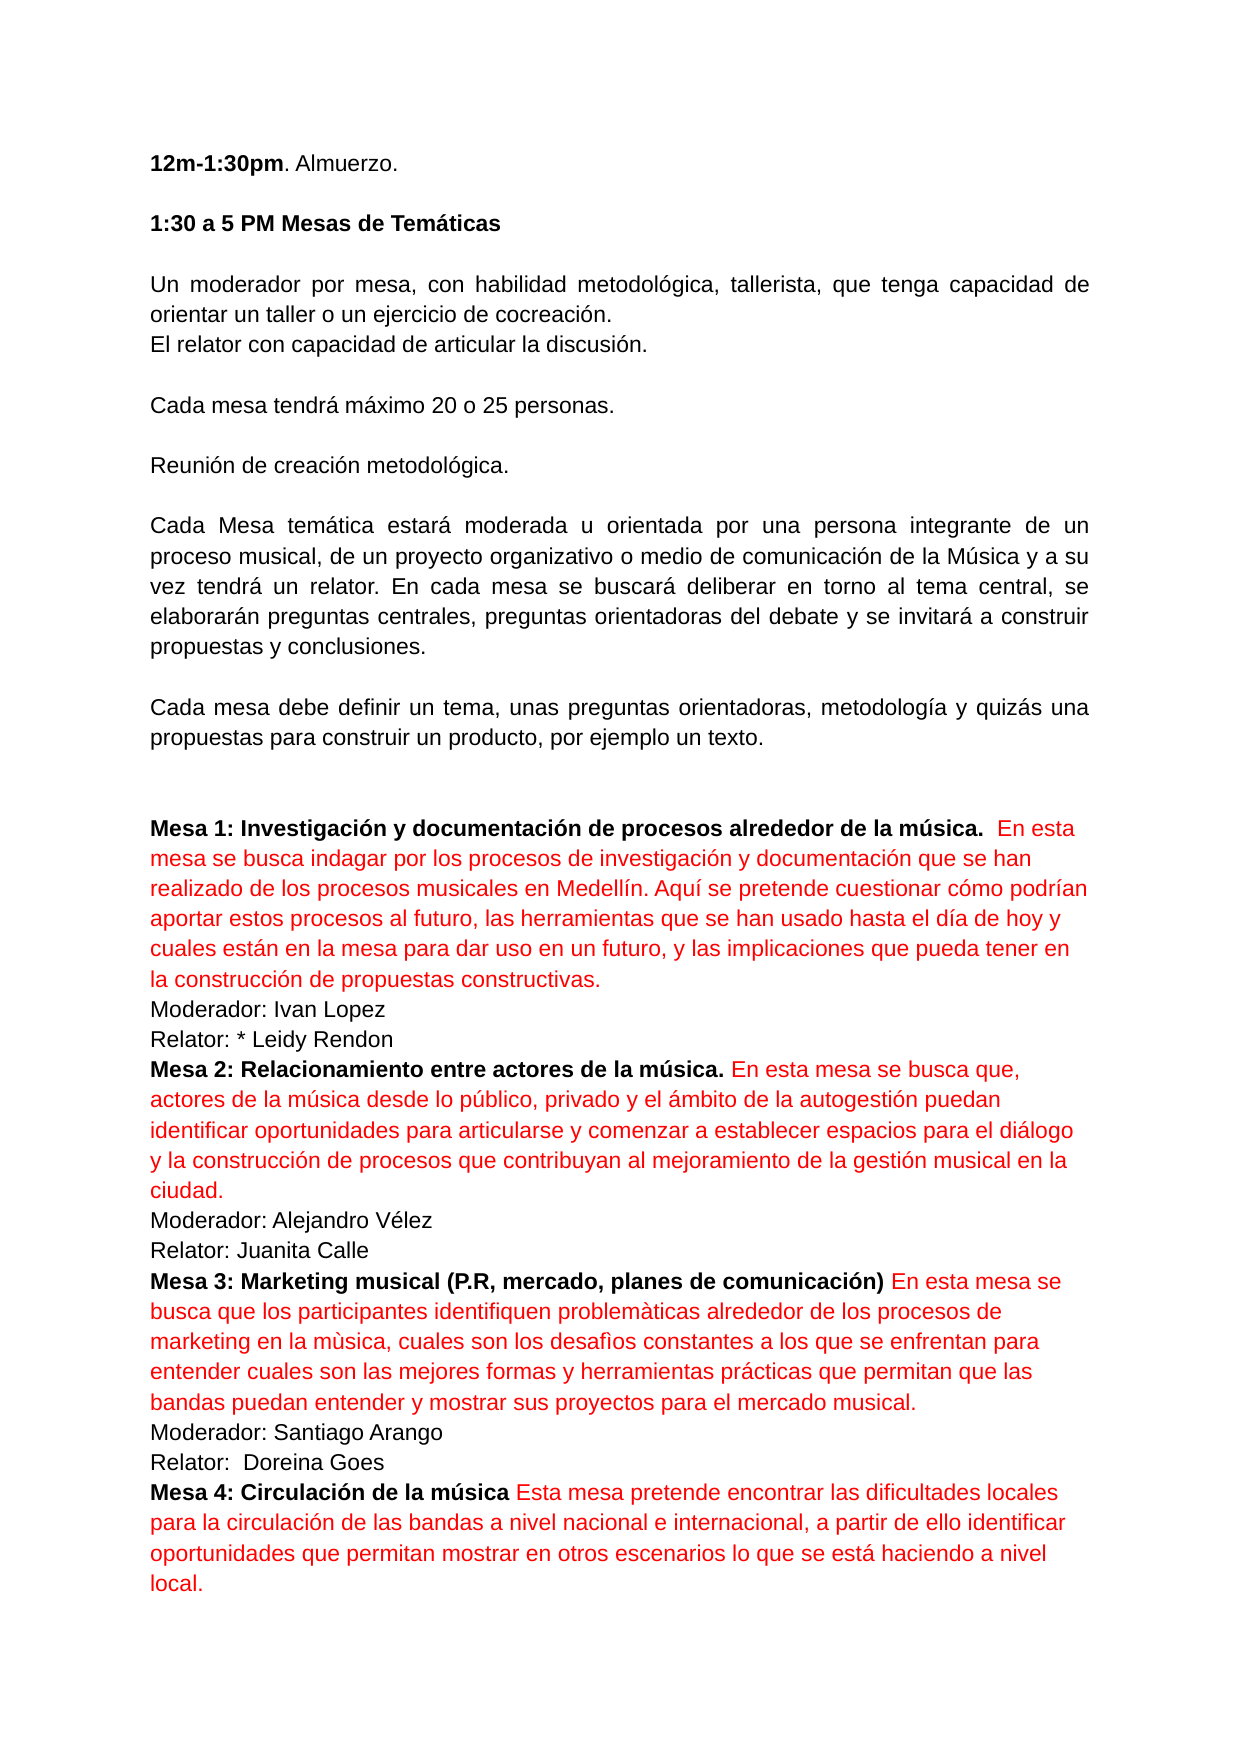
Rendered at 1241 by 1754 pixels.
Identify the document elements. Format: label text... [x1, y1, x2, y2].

text Mesa 2: Relacionamiento entre actores de la música. En esta mesa se busca que, actores de la música desde lo público, privado y el ámbito de la autogestión puedan identificar oportunidades para articularse y comenzar a establecer espacios para el diálogo y la construcción de procesos que contribuyan al mejoramiento de la gestión musical en la ciudad. [150, 1056, 1090, 1203]
text 12m-1:30pm. Almuerzo. [150, 150, 1090, 176]
text Cada mesa debe definir un tema, unas preguntas orientadoras, metodología y quizás una propuestas para construir un producto, por ejemplo un texto. [150, 694, 1090, 750]
text Mesa 3: Marketing musical (P.R, mercado, planes de comunicación) En esta mesa se busca que los participantes identifiquen problemàticas alrededor de los procesos de marketing en la mùsica, cuales son los desafìos constantes a los que se enfrentan para entender cuales son las mejores formas y herramientas prácticas que permitan que las bandas puedan entender y mostrar sus proyectos para el mercado musical. [150, 1268, 1090, 1415]
text Cada mesa tendrá máximo 20 o 25 personas. [150, 392, 1090, 418]
text Relator: Juanita Calle [150, 1237, 1090, 1264]
text El relator con capacidad de articular la discusión. [150, 331, 1090, 358]
text Cada Mesa temática estará moderada u orientada por una persona integrante de un proceso musical, de un proyecto organizativo o medio de comunicación de la Música y a su vez tendrá un relator. En cada mesa se buscará deliberar en torno al tema central, se elaborarán preguntas centrales, preguntas orientadoras del debate y se invitará a construir propuestas y conclusiones. [150, 512, 1090, 660]
text Moderador: Ivan Lopez [150, 996, 1090, 1022]
text Mesa 1: Investigación y documentación de procesos alrededor de la música. En esta mesa se busca indagar por los procesos de investigación y documentación que se han realizado de los procesos musicales en Medellín. Aquí se pretende cuestionar cómo podrían aportar estos procesos al futuro, las herramientas que se han usado hasta el día de hoy y cuales están en la mesa para dar uso en un futuro, y las implicaciones que pueda tener en la construcción de propuestas constructivas. [150, 814, 1090, 992]
text 1:30 a 5 PM Mesas de Temáticas [150, 210, 1090, 237]
text Moderador: Alejandro Vélez [150, 1207, 1090, 1234]
text Un moderador por mesa, con habilidad metodológica, tallerista, que tenga capacidad de orientar un taller o un ejercicio de cocreación. [150, 271, 1090, 327]
text Relator: Doreina Goes [150, 1449, 1090, 1475]
text Moderador: Santiago Arango [150, 1419, 1090, 1445]
text Relator: * Leidy Rendon [150, 1026, 1090, 1052]
text Reunión de creación metodológica. [150, 452, 1090, 478]
text Mesa 4: Circulación de la música Esta mesa pretende encontrar las dificultades locales para la circulación de las bandas a nivel nacional e internacional, a partir de ello identificar oportunidades que permitan mostrar en otros escenarios lo que se está haciendo a nivel local. [150, 1479, 1090, 1596]
